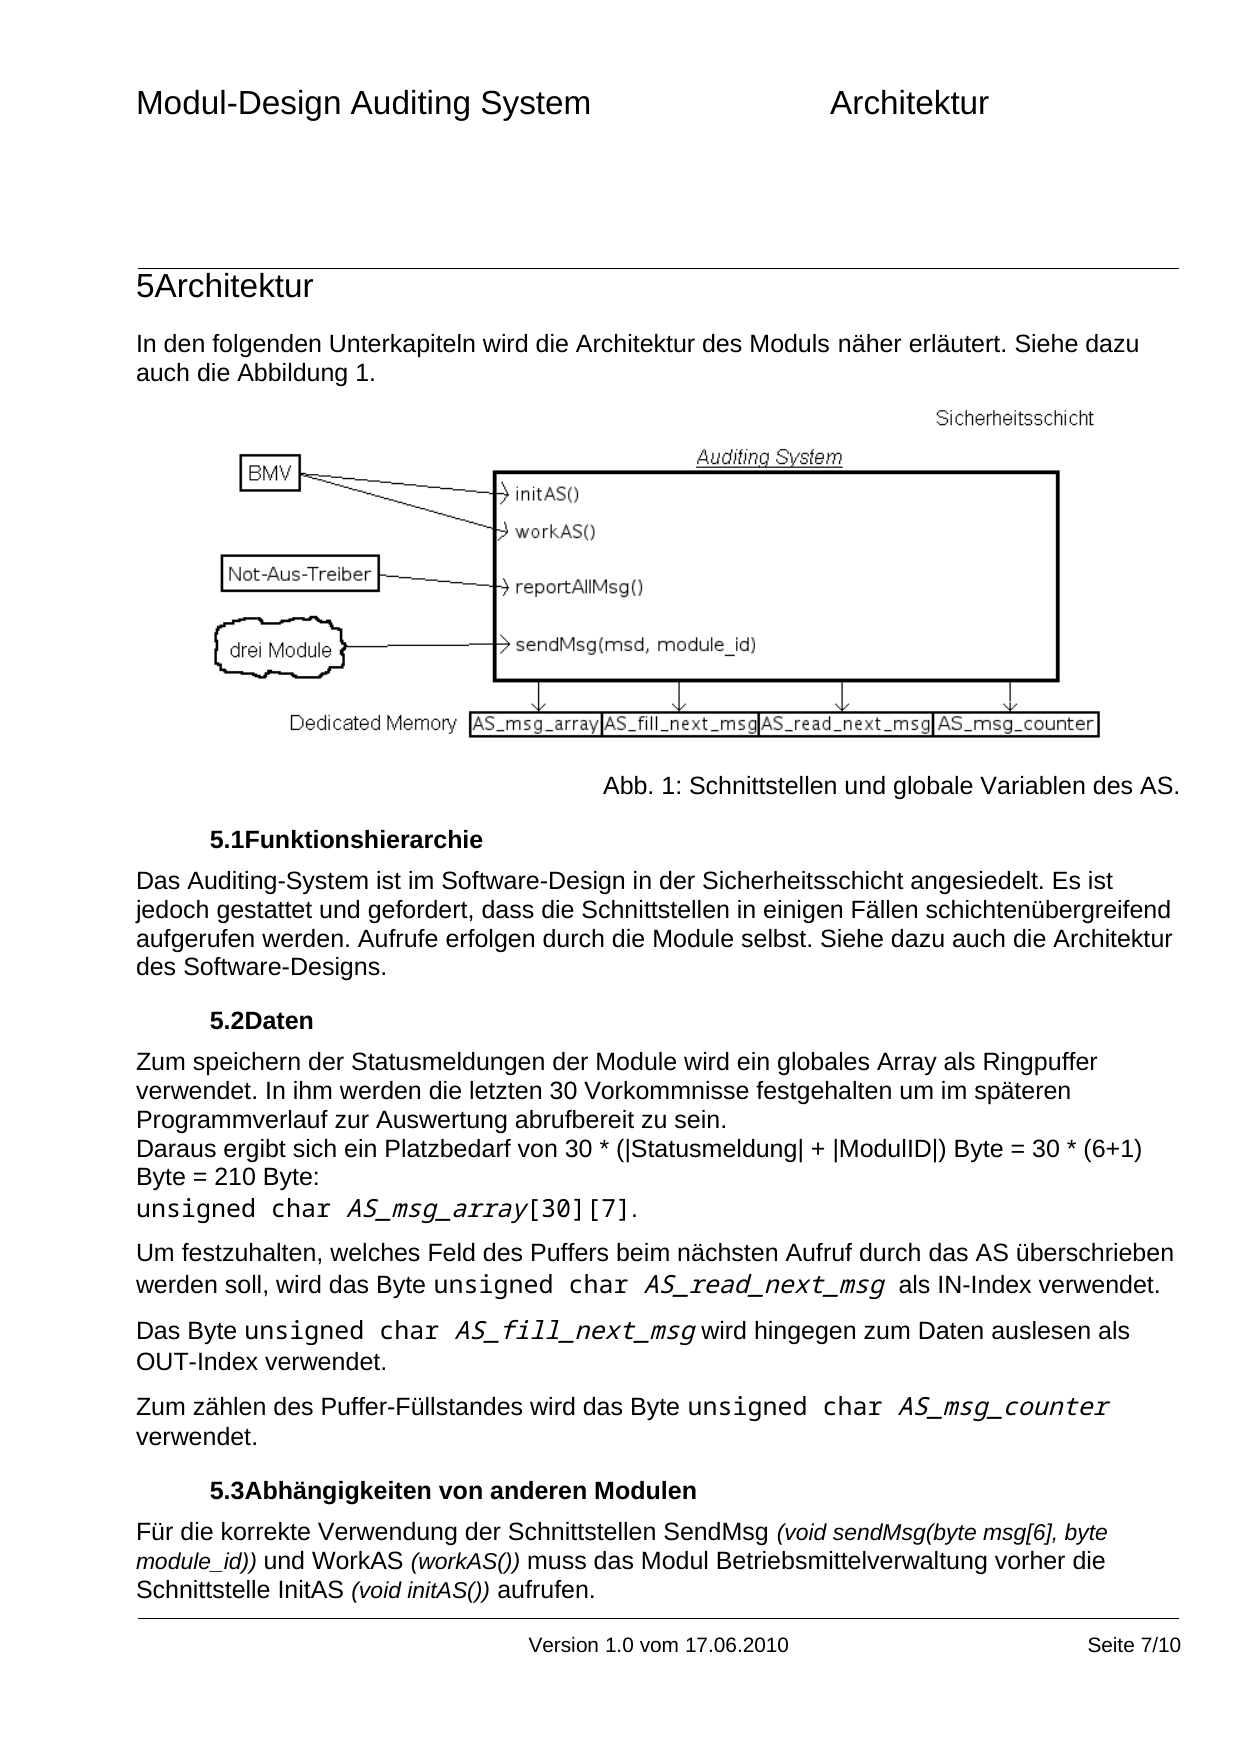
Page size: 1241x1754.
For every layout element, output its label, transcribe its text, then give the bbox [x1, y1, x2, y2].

subtitle Daten [209, 1006, 1181, 1035]
text Zum zählen des Puffer-Füllstandes wird das Byte unsigned char AS_msg_counter verwendet. [136, 1388, 1181, 1451]
subtitle Funktionshierarchie [209, 825, 1181, 854]
text Um festzuhalten, welches Feld des Puffers beim nächsten Aufruf durch das AS überschrieben werden soll, wird das Byte unsigned char AS_read_next_msg als IN-Index verwendet. [136, 1238, 1181, 1301]
text In den folgenden Unterkapiteln wird die Architektur des Moduls näher erläutert. Siehe dazu auch die Abbildung 1. [136, 329, 1181, 387]
text Für die korrekte Verwendung der Schnittstellen SendMsg (void sendMsg(byte msg[6], byte module_id)) und WorkAS (workAS()) muss das Modul Betriebsmittelverwaltung vorher die Schnittstelle InitAS (void initAS()) aufrufen. [136, 1517, 1181, 1604]
subtitle Abhängigkeiten von anderen Modulen [209, 1476, 1181, 1505]
subtitle Architektur [136, 289, 1181, 304]
picture [202, 399, 1115, 759]
text Abb. 1: Schnittstellen und globale Variablen des AS. [136, 771, 1181, 800]
text Das Byte unsigned char AS_fill_next_msg wird hingegen zum Daten auslesen als OUT-Index verwendet. [136, 1313, 1181, 1376]
text Zum speichern der Statusmeldungen der Module wird ein globales Array als Ringpuffer verwendet. In ihm werden die letzten 30 Vorkommnisse festgehalten um im späteren Programmverlauf zur Auswertung abrufbereit zu sein. Daraus ergibt sich ein Platzbedarf von 30 * (|Statusmeldung| + |ModulID|) Byte = 30 * (6+1) Byte = 210 Byte: unsigned char AS_msg_array[30][7]. [136, 1047, 1181, 1225]
text Das Auditing-System ist im Software-Design in der Sicherheitsschicht angesiedelt. Es ist jedoch gestattet und gefordert, dass die Schnittstellen in einigen Fällen schichtenübergreifend aufgerufen werden. Aufrufe erfolgen durch die Module selbst. Siehe dazu auch die Architektur des Software-Designs. [136, 866, 1181, 981]
